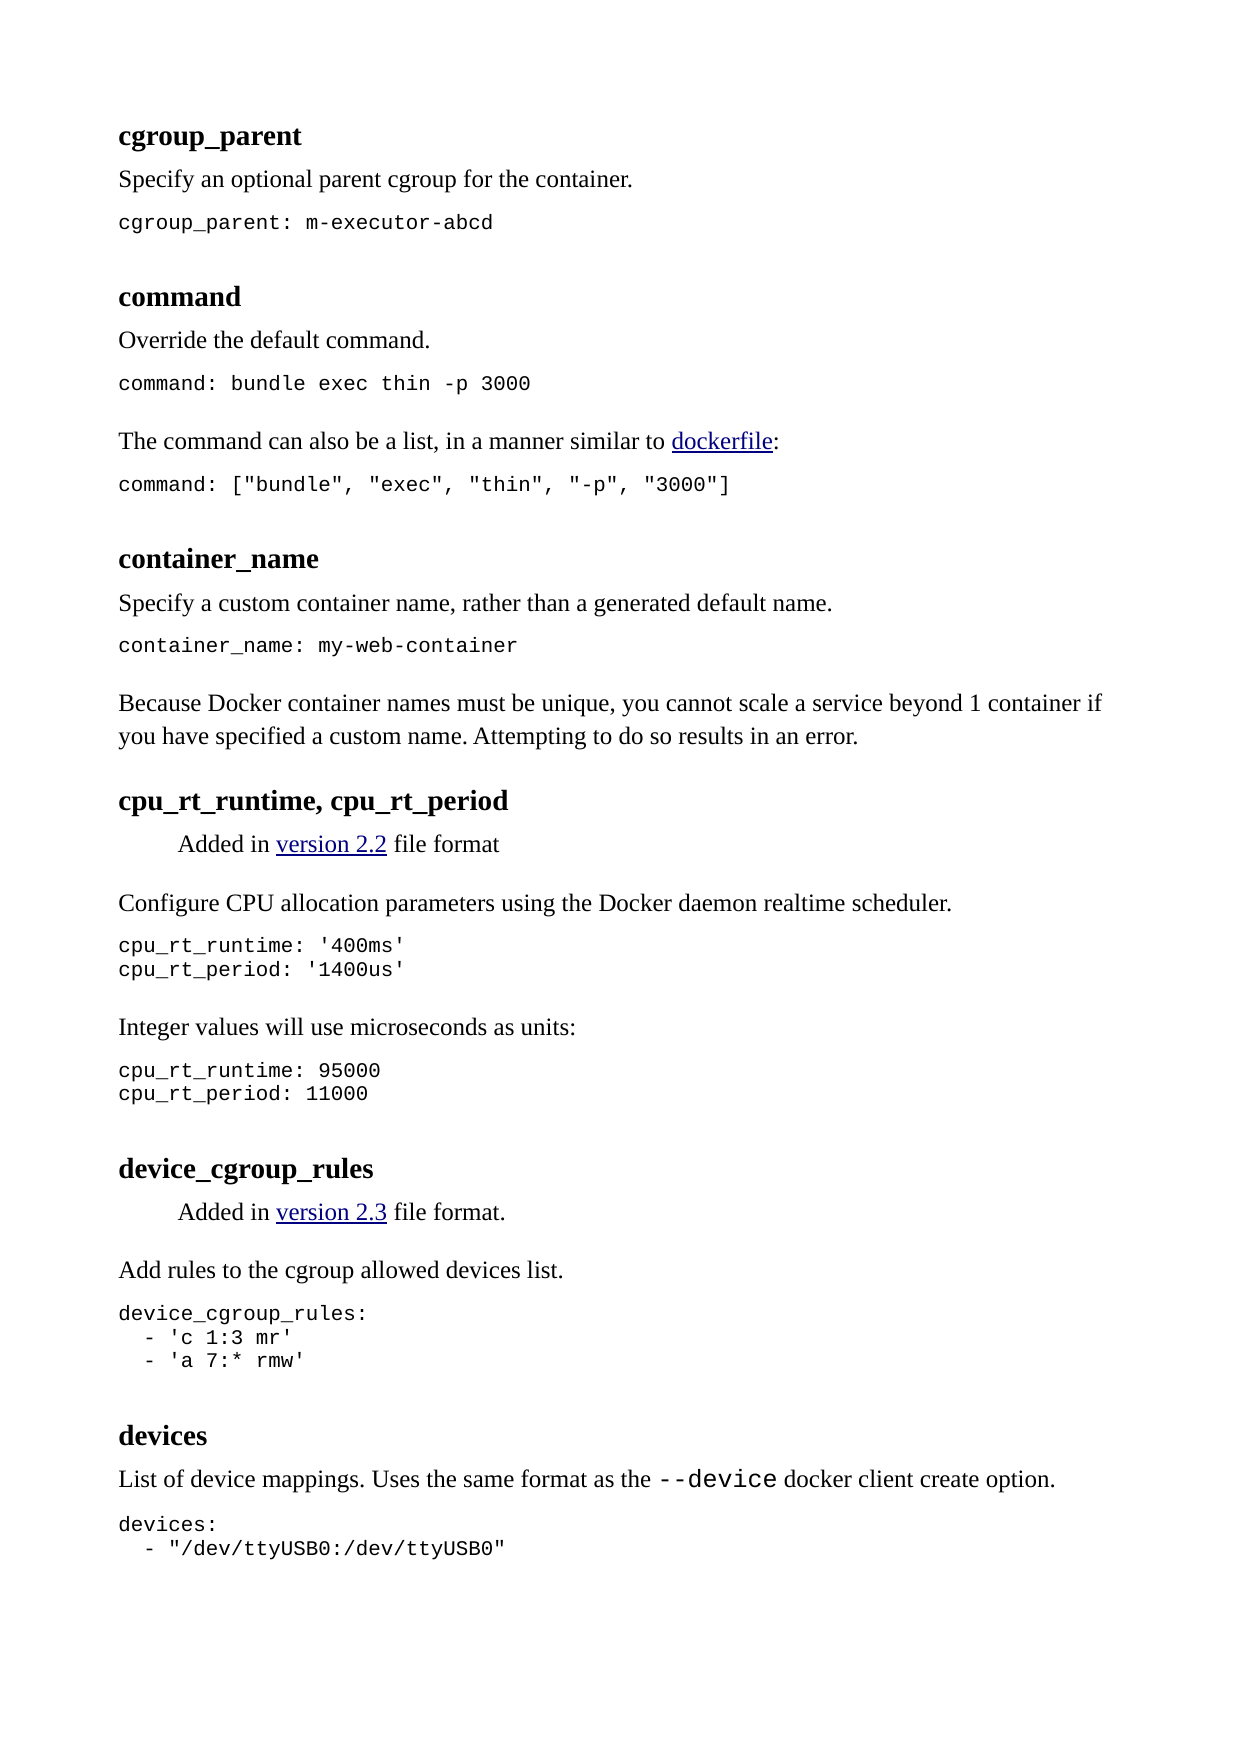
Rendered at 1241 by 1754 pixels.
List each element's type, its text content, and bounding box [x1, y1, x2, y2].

text List of device mappings. Uses the same format as the --device docker client create option. [118, 1464, 1122, 1495]
text Override the default command. [118, 326, 1122, 354]
text Integer values will use microseconds as units: [118, 1012, 1122, 1041]
text Added in version 2.3 file format. [177, 1197, 1063, 1226]
text command: ["bundle", "exec", "thin", "-p", "3000"] [118, 474, 1122, 497]
subtitle device_cgroup_rules [118, 1151, 1122, 1185]
text cpu_rt_period: '1400us' [118, 959, 1122, 983]
text The command can also be a list, in a manner similar to dockerfile: [118, 426, 1122, 455]
text cgroup_parent: m-executor-abcd [118, 212, 1122, 235]
text - 'c 1:3 mr' [118, 1327, 1122, 1350]
text cpu_rt_period: 11000 [118, 1083, 1122, 1107]
text Because Docker container names must be unique, you cannot scale a service beyond 1 container if you have specified a custom name. Attempting to do so results in an error. [118, 688, 1122, 750]
text command: bundle exec thin -p 3000 [118, 373, 1122, 397]
text - "/dev/ttyUSB0:/dev/ttyUSB0" [118, 1538, 1122, 1561]
text Specify an optional parent cgroup for the container. [118, 164, 1122, 193]
text - 'a 7:* rmw' [118, 1350, 1122, 1374]
text cpu_rt_runtime: 95000 [118, 1060, 1122, 1083]
subtitle devices [118, 1418, 1122, 1452]
text devices: [118, 1514, 1122, 1538]
text Configure CPU allocation parameters using the Docker daemon realtime scheduler. [118, 888, 1122, 917]
text device_cgroup_rules: [118, 1303, 1122, 1327]
text Specify a custom container name, rather than a generated default name. [118, 588, 1122, 616]
subtitle cgroup_parent [118, 118, 1122, 152]
subtitle container_name [118, 542, 1122, 575]
text cpu_rt_runtime: '400ms' [118, 935, 1122, 959]
text Added in version 2.2 file format [177, 829, 1063, 858]
text container_name: my-web-container [118, 635, 1122, 659]
text Add rules to the cgroup allowed devices list. [118, 1255, 1122, 1284]
subtitle command [118, 279, 1122, 313]
subtitle cpu_rt_runtime, cpu_rt_period [118, 783, 1122, 817]
